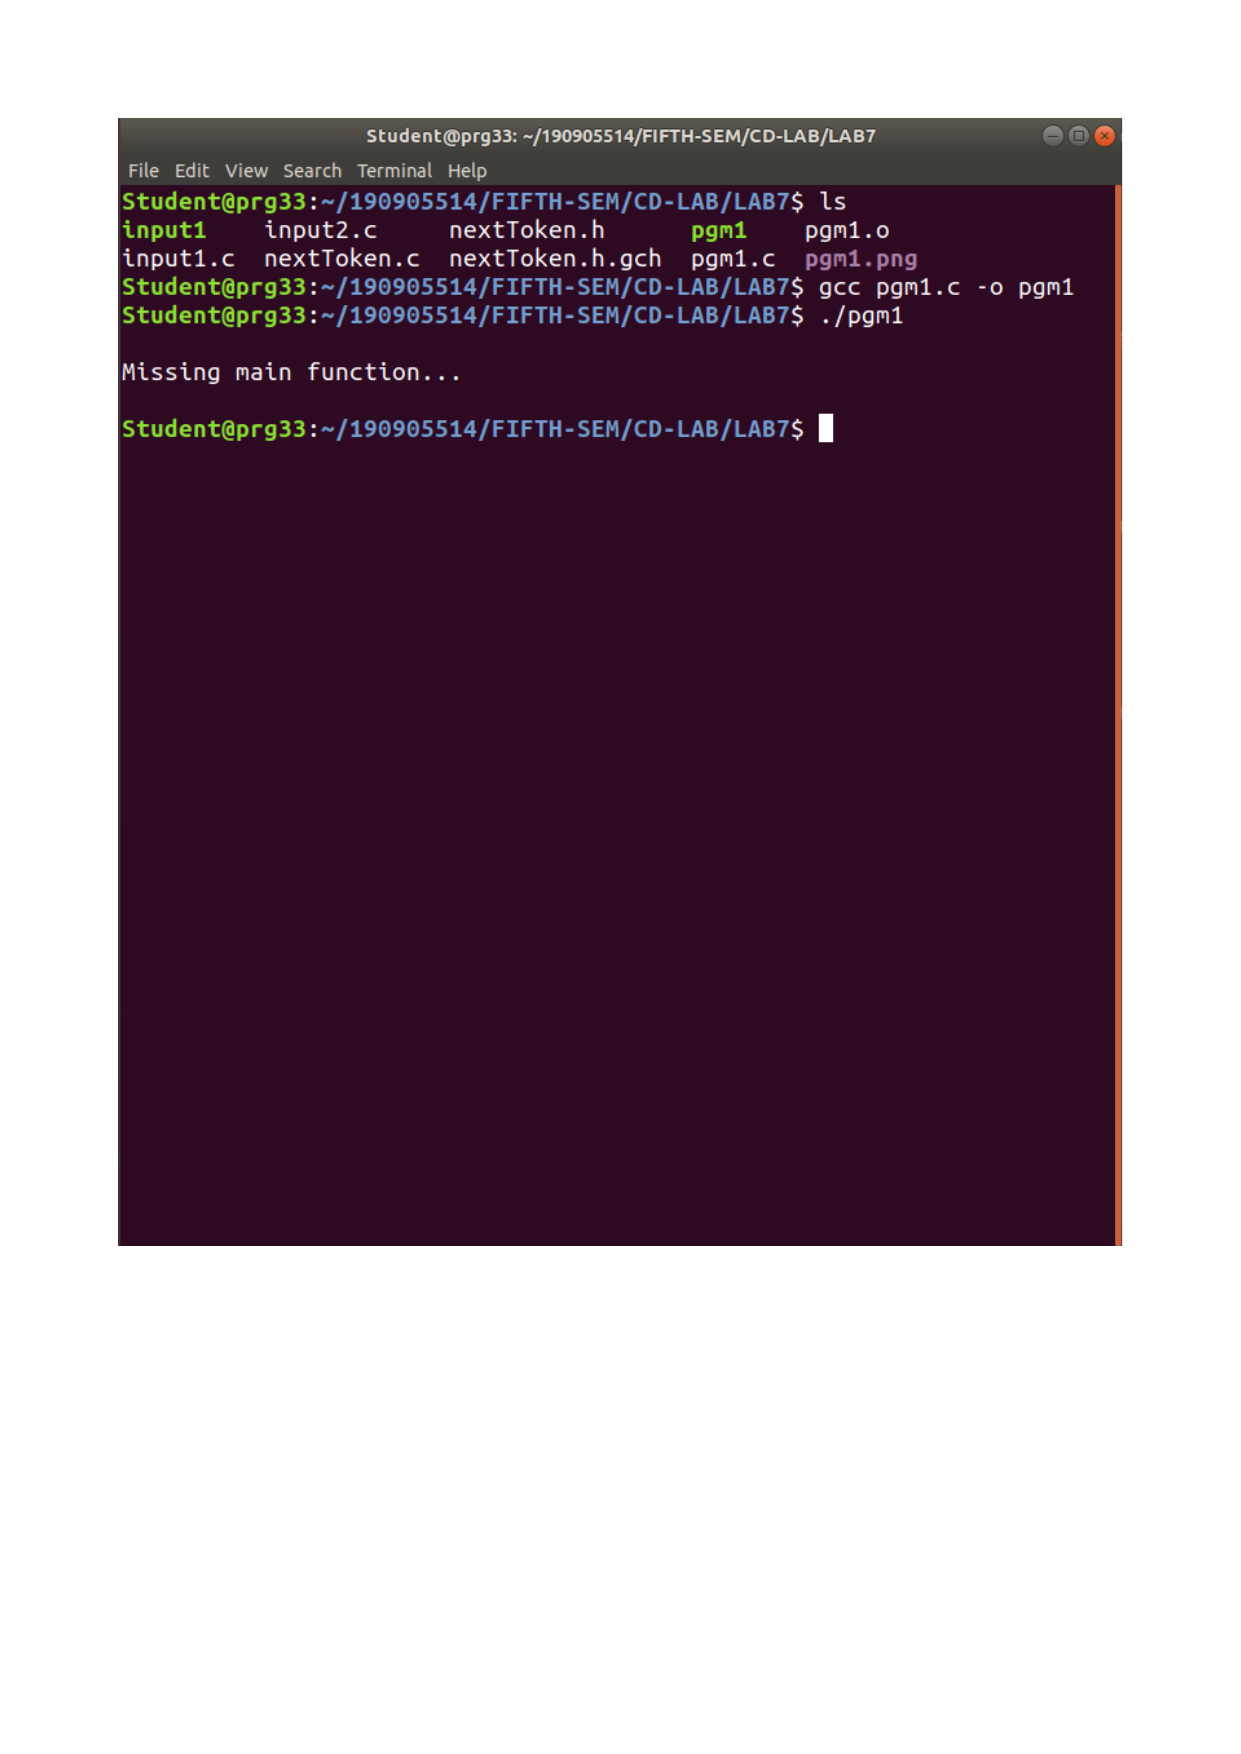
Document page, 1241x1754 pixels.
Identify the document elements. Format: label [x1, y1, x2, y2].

picture [118, 118, 1123, 1246]
